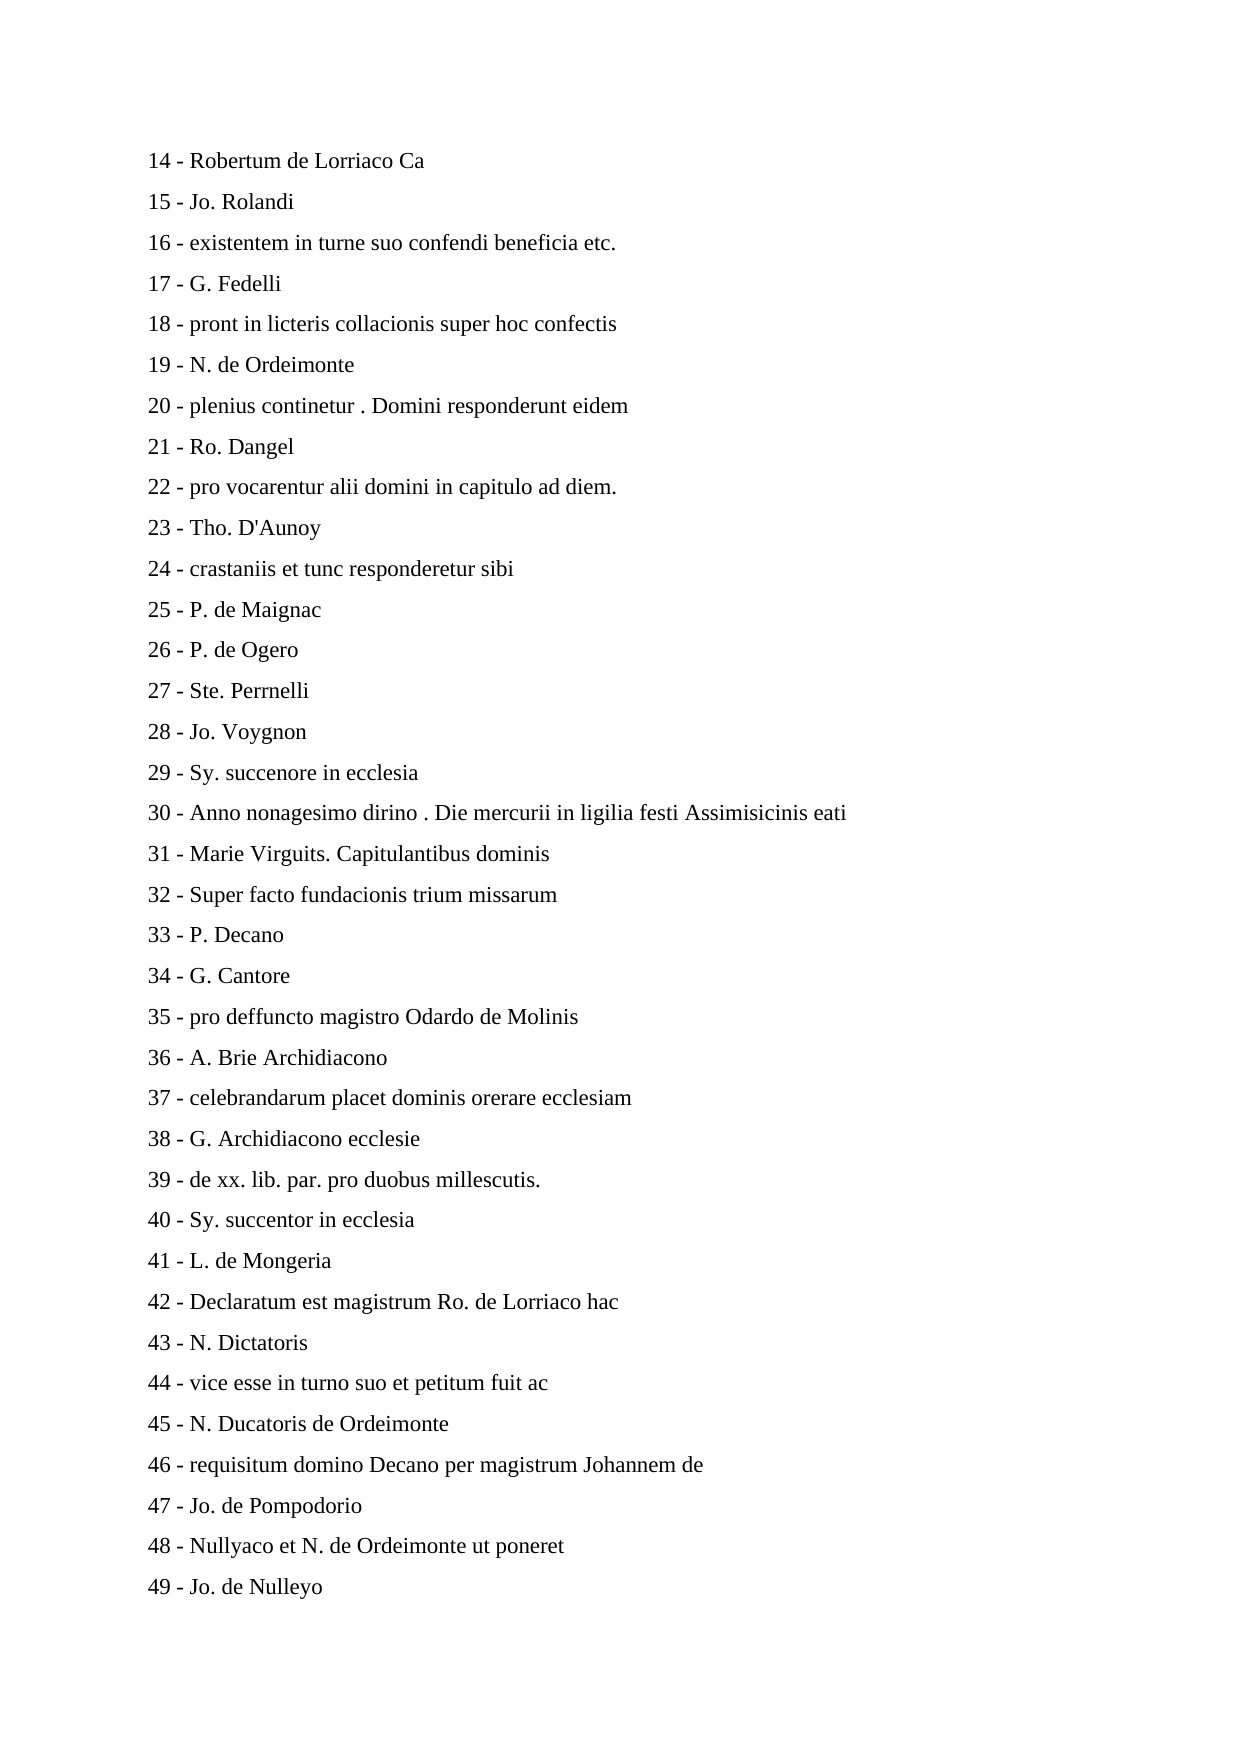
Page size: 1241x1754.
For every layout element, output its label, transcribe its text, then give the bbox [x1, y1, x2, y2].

text 38 - G. Archidiacono ecclesie [148, 1125, 1093, 1151]
text 46 - requisitum domino Decano per magistrum Johannem de [148, 1451, 1093, 1477]
text 33 - P. Decano [148, 921, 1093, 948]
text 42 - Declaratum est magistrum Ro. de Lorriaco hac [148, 1288, 1093, 1314]
text 43 - N. Dictatoris [148, 1329, 1093, 1355]
text 14 - Robertum de Lorriaco Ca [148, 148, 1093, 174]
text 27 - Ste. Perrnelli [148, 677, 1093, 703]
text 39 - de xx. lib. par. pro duobus millescutis. [148, 1166, 1093, 1192]
text 25 - P. de Maignac [148, 596, 1093, 622]
text 32 - Super facto fundacionis trium missarum [148, 881, 1093, 907]
text 15 - Jo. Rolandi [148, 188, 1093, 215]
text 17 - G. Fedelli [148, 270, 1093, 296]
text 22 - pro vocarentur alii domini in capitulo ad diem. [148, 473, 1093, 500]
text 24 - crastaniis et tunc responderetur sibi [148, 555, 1093, 581]
text 31 - Marie Virguits. Capitulantibus dominis [148, 840, 1093, 866]
text 45 - N. Ducatoris de Ordeimonte [148, 1410, 1093, 1437]
text 16 - existentem in turne suo confendi beneficia etc. [148, 229, 1093, 255]
text 18 - pront in licteris collacionis super hoc confectis [148, 311, 1093, 337]
text 30 - Anno nonagesimo dirino . Die mercurii in ligilia festi Assimisicinis eati [148, 799, 1093, 826]
text 44 - vice esse in turno suo et petitum fuit ac [148, 1369, 1093, 1396]
text 34 - G. Cantore [148, 962, 1093, 988]
text 20 - plenius continetur . Domini responderunt eidem [148, 392, 1093, 418]
text 19 - N. de Ordeimonte [148, 351, 1093, 378]
text 40 - Sy. succentor in ecclesia [148, 1207, 1093, 1233]
text 35 - pro deffuncto magistro Odardo de Molinis [148, 1003, 1093, 1029]
text 29 - Sy. succenore in ecclesia [148, 758, 1093, 785]
text 36 - A. Brie Archidiacono [148, 1044, 1093, 1070]
text 49 - Jo. de Nulleyo [148, 1573, 1093, 1599]
text 23 - Tho. D'Aunoy [148, 514, 1093, 541]
text 41 - L. de Mongeria [148, 1247, 1093, 1274]
text 37 - celebrandarum placet dominis orerare ecclesiam [148, 1084, 1093, 1111]
text 48 - Nullyaco et N. de Ordeimonte ut poneret [148, 1532, 1093, 1559]
text 26 - P. de Ogero [148, 636, 1093, 663]
text 21 - Ro. Dangel [148, 433, 1093, 459]
text 28 - Jo. Voygnon [148, 718, 1093, 744]
text 47 - Jo. de Pompodorio [148, 1492, 1093, 1518]
